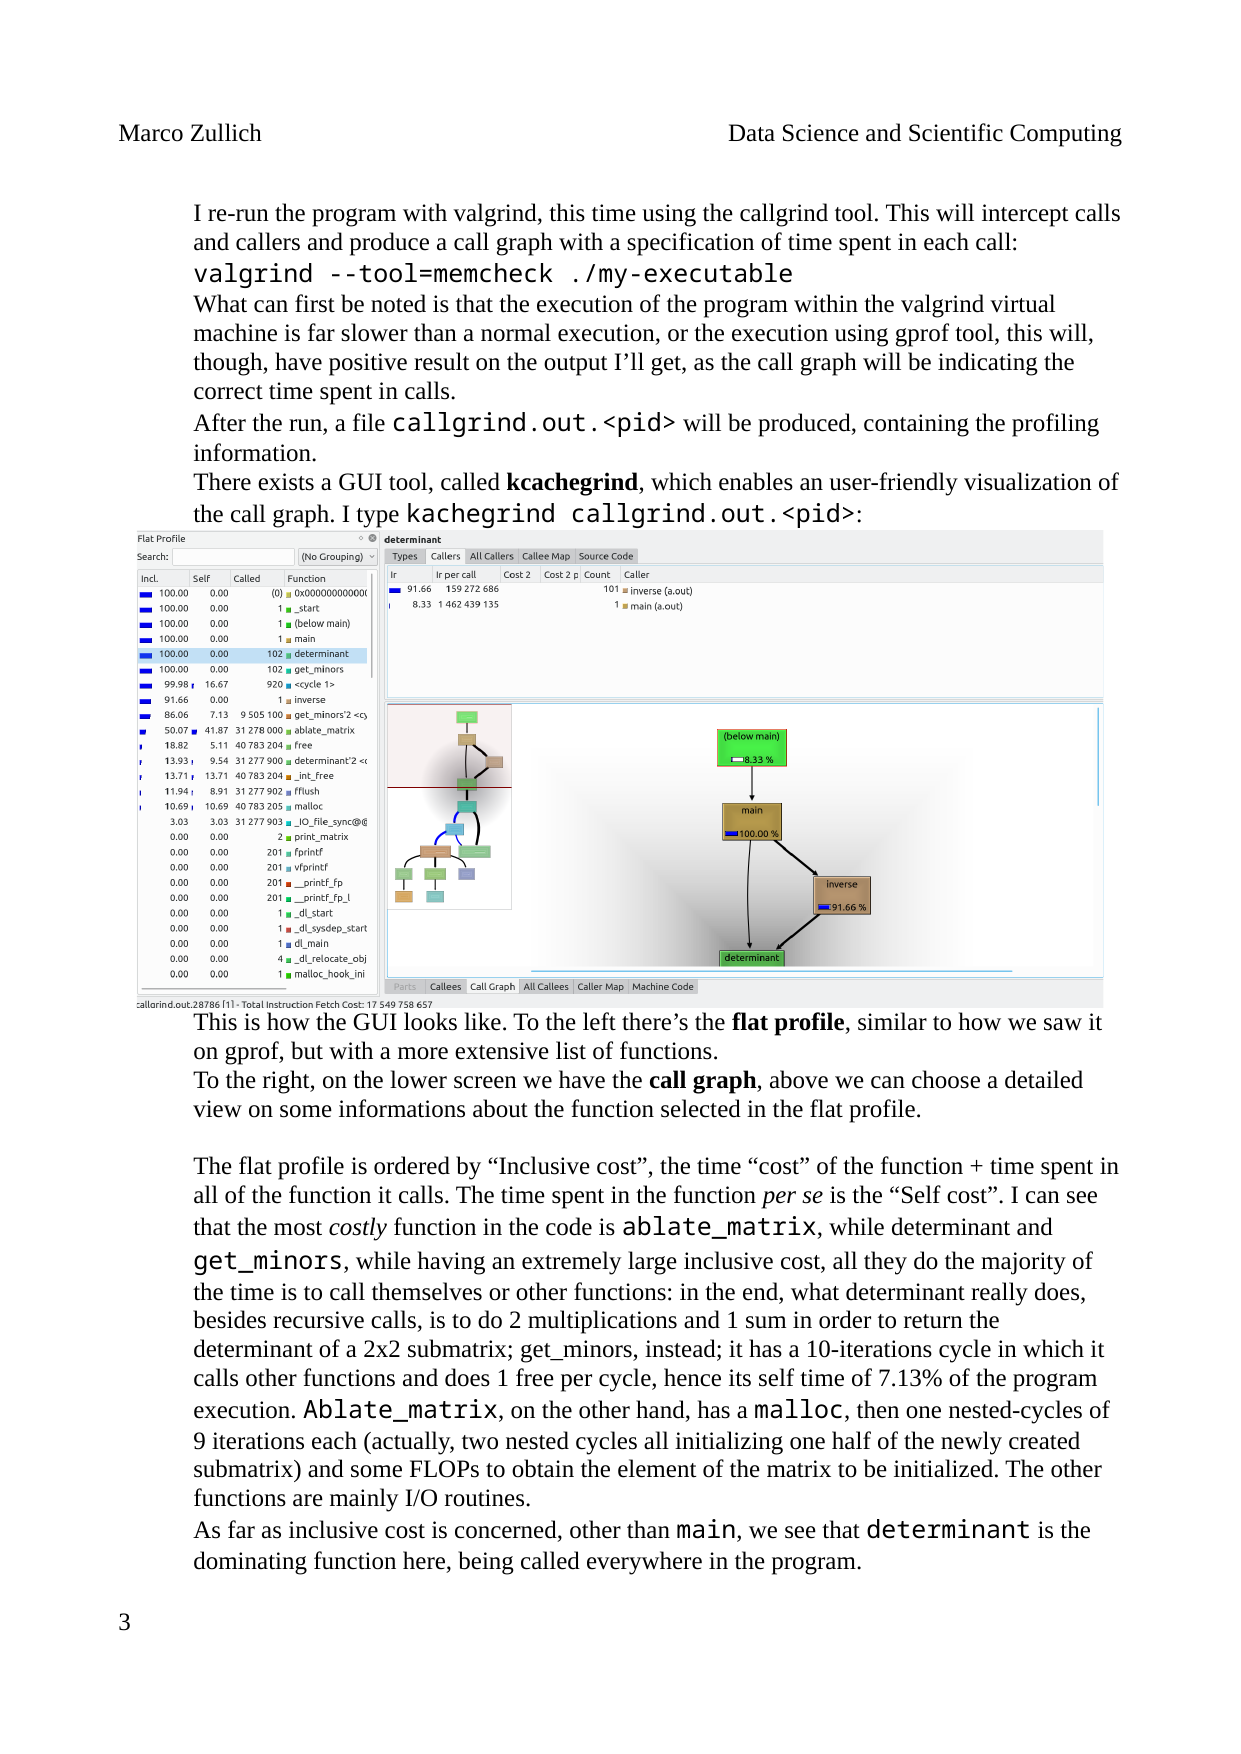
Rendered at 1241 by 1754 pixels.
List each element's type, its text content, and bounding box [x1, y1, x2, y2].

list This is how the GUI looks like. To the left there’s the flat profile, similar to how we saw it on gprof, but with a more extensive list of functions. [156, 530, 1122, 1065]
list What can first be noted is that the execution of the program within the valgrind virtual machine is far slower than a normal execution, or the execution using gprof tool, this will, though, have positive result on the output I’ll get, as the call graph will be indicating the correct time spent in calls. [156, 289, 1122, 404]
picture [136, 530, 1104, 1008]
list I re-run the program with valgrind, this time using the callgrind tool. This will intercept calls and callers and produce a call graph with a specification of time spent in each call: [156, 198, 1122, 255]
list After the run, a file callgrind.out.<pid> will be produced, containing the profiling information. [156, 404, 1122, 467]
list As far as inclusive cost is concerned, other than main, we see that determinant is the dominating function here, being called everywhere in the program. [156, 1512, 1122, 1575]
list To the right, on the lower screen we have the call graph, above we can choose a detailed view on some informations about the function selected in the flat profile. [156, 1065, 1122, 1122]
list valgrind --tool=memcheck ./my-executable [156, 255, 1122, 289]
list There exists a GUI tool, called kcachegrind, which enables an user-friendly visualization of the call graph. I type kachegrind callgrind.out.<pid>: [156, 467, 1122, 530]
list The flat profile is ordered by “Inclusive cost”, the time “cost” of the function + time spent in all of the function it calls. The time spent in the function per se is the “Self cost”. I can see that the most costly function in the code is ablate_matrix, while determinant and get_minors, while having an extremely large inclusive cost, all they do the majority of the time is to call themselves or other functions: in the end, what determinant really does, besides recursive calls, is to do 2 multiplications and 1 sum in order to return the determinant of a 2x2 submatrix; get_minors, instead; it has a 10-iterations cycle in which it calls other functions and does 1 free per cycle, hence its self time of 7.13% of the program execution. Ablate_matrix, on the other hand, has a malloc, then one nested-cycles of 9 iterations each (actually, two nested cycles all initializing one half of the newly created submatrix) and some FLOPs to obtain the element of the matrix to be initialized. The other functions are mainly I/O routines. [156, 1151, 1122, 1512]
